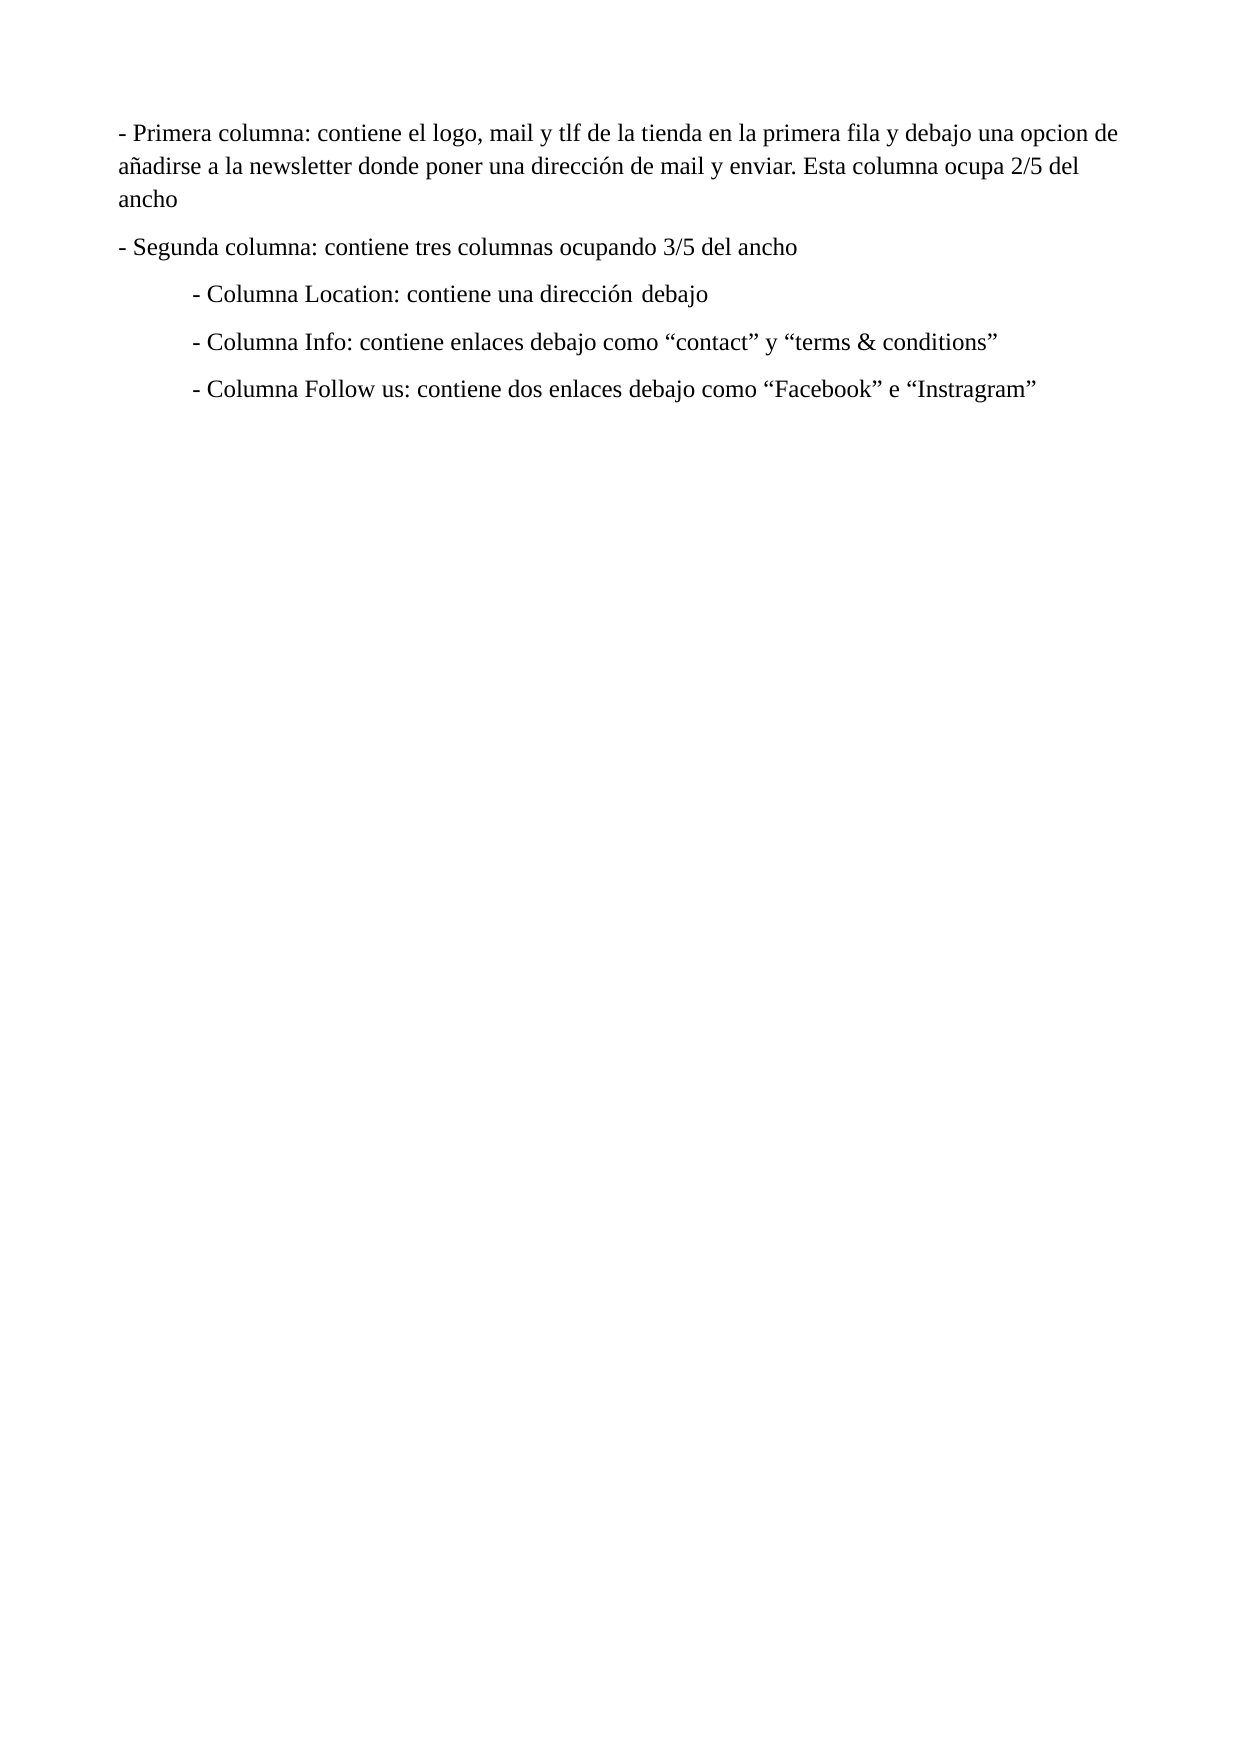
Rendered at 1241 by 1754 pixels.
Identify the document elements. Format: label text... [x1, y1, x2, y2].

text - Columna Info: contiene enlaces debajo como “contact” y “terms & conditions” [118, 327, 1122, 356]
text - Columna Follow us: contiene dos enlaces debajo como “Facebook” e “Instragram” [118, 374, 1122, 403]
text - Primera columna: contiene el logo, mail y tlf de la tienda en la primera fila y debajo una opcion de añadirse a la newsletter donde poner una dirección de mail y enviar. Esta columna ocupa 2/5 del ancho [118, 118, 1122, 213]
text - Columna Location: contiene una dirección debajo [118, 279, 1122, 308]
text - Segunda columna: contiene tres columnas ocupando 3/5 del ancho [118, 232, 1122, 261]
